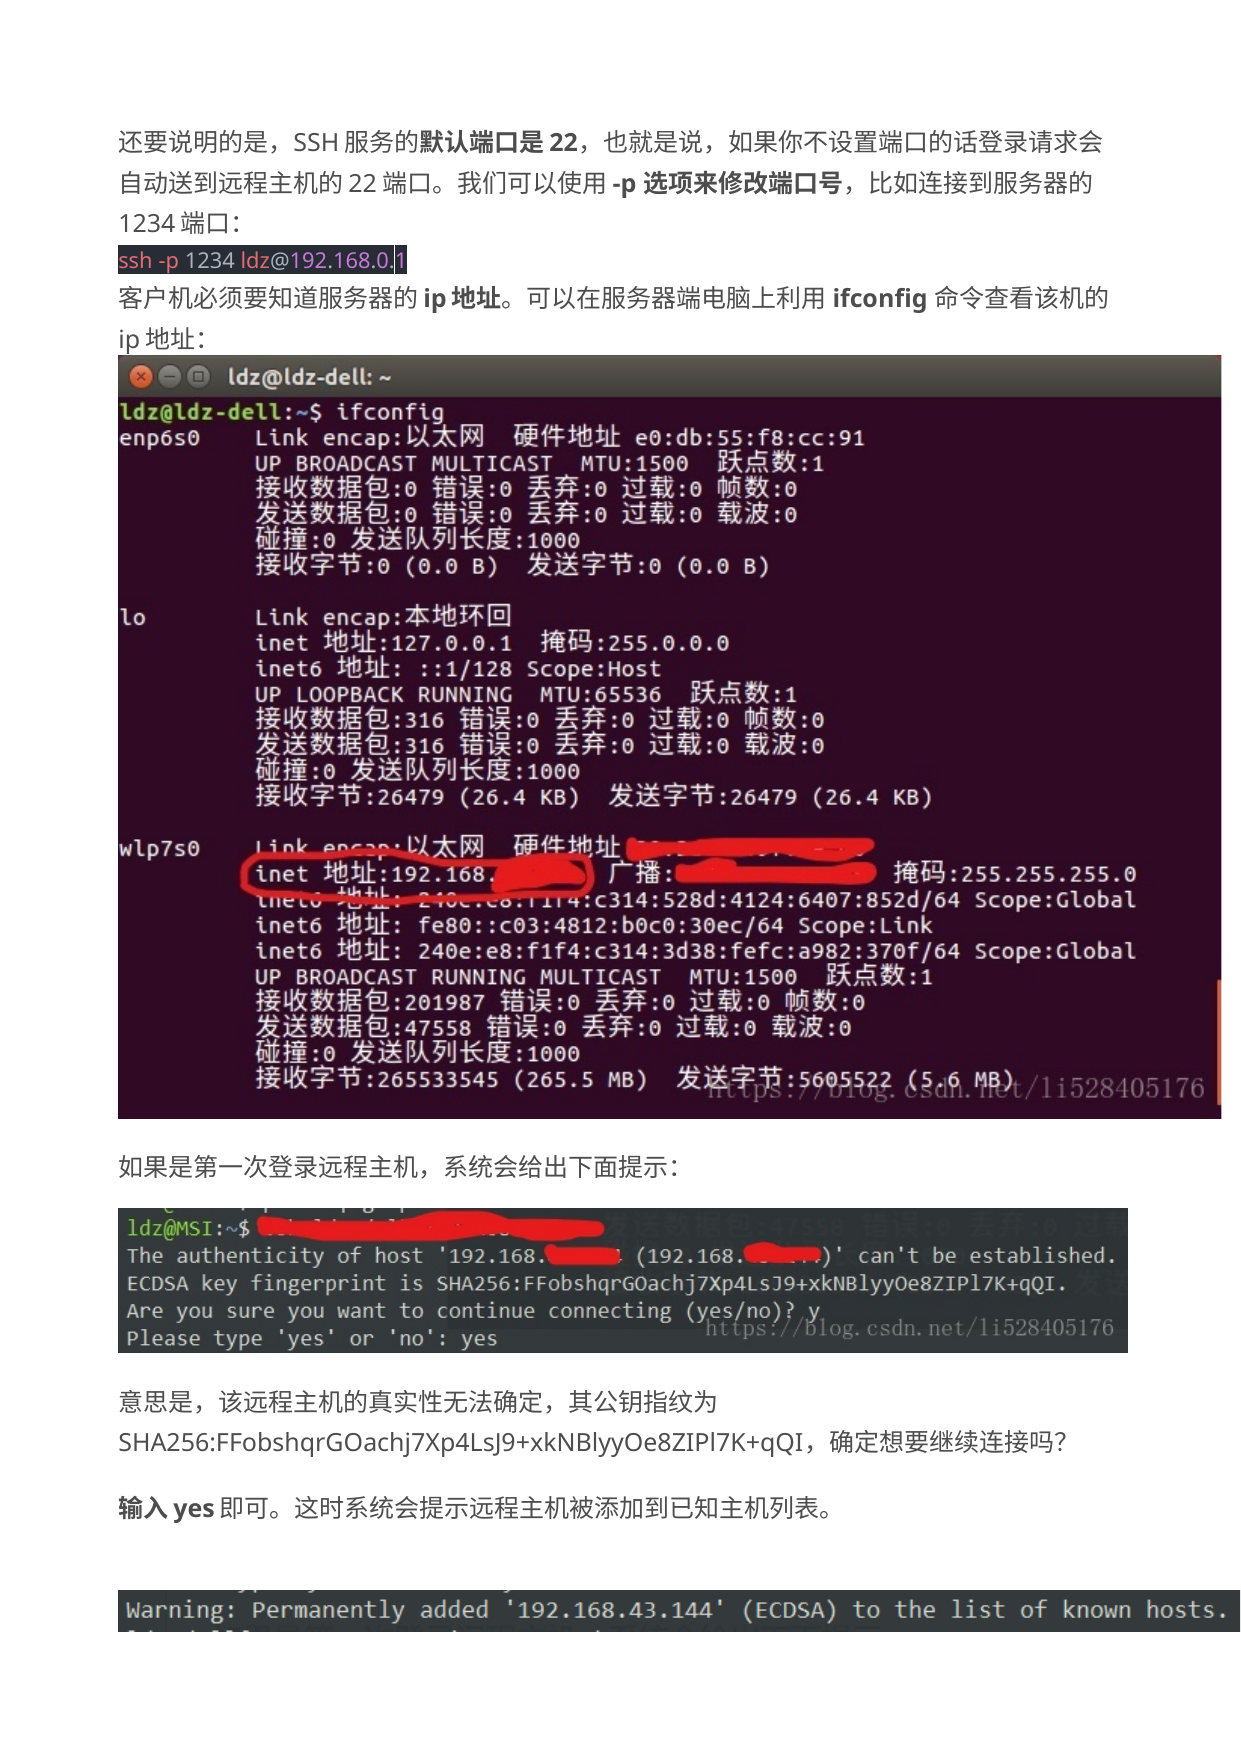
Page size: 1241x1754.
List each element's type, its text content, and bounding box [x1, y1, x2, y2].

picture [118, 1208, 1128, 1353]
picture [118, 355, 1222, 1119]
text 还要说明的是，SSH服务的默认端口是22，也就是说，如果你不设置端口的话登录请求会自动送到远程主机的22端口。我们可以使用 -p 选项来修改端口号，比如连接到服务器的1234端口： [118, 118, 1122, 240]
text ssh -p 1234 ldz@192.168.0.1 [118, 240, 1122, 274]
text 客户机必须要知道服务器的ip地址。可以在服务器端电脑上利用 ifconfig 命令查看该机的ip地址： [118, 274, 1122, 355]
text 如果是第一次登录远程主机，系统会给出下面提示： [118, 1143, 1122, 1184]
picture [118, 1590, 1241, 1632]
text 输入yes即可。这时系统会提示远程主机被添加到已知主机列表。 [118, 1484, 1122, 1524]
text 意思是，该远程主机的真实性无法确定，其公钥指纹为 SHA256:FFobshqrGOachj7Xp4LsJ9+xkNBlyyOe8ZIPl7K+qQI，确定想要继续连接吗？ [118, 1378, 1122, 1459]
